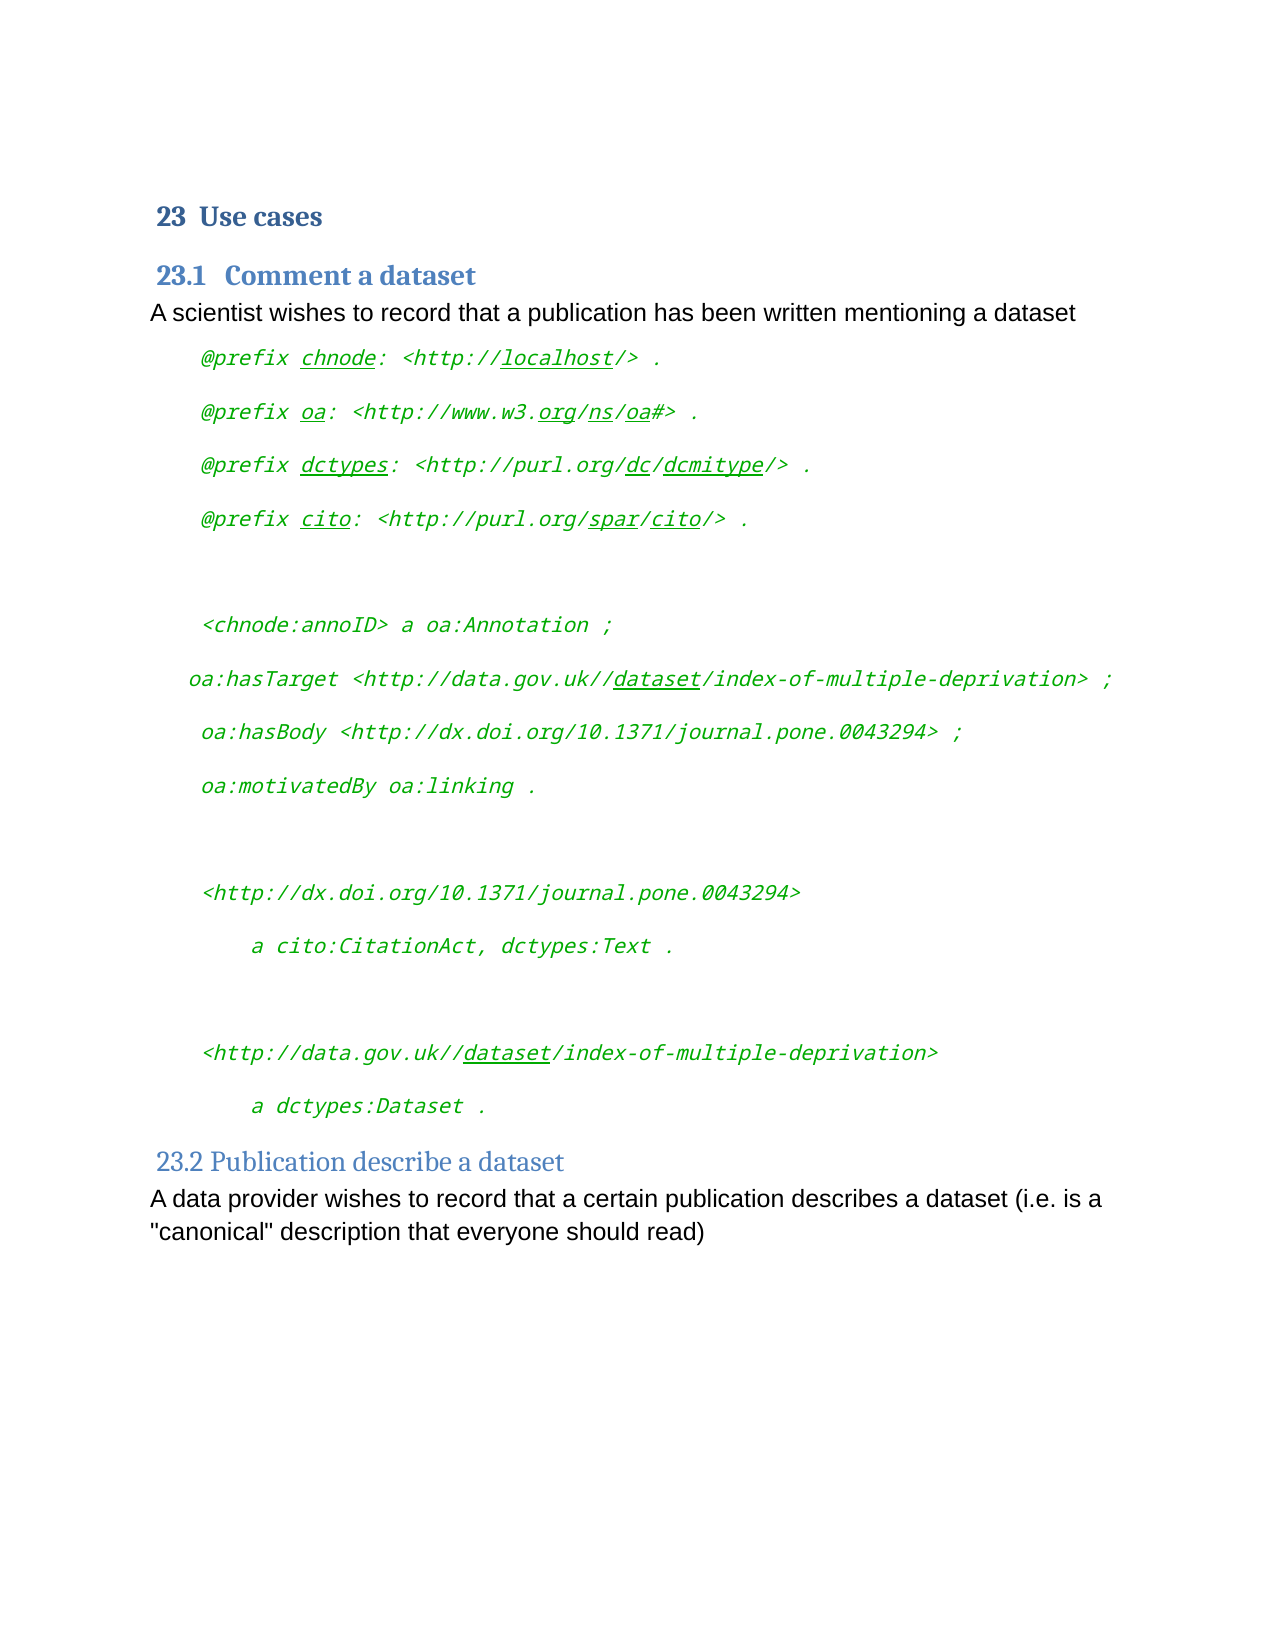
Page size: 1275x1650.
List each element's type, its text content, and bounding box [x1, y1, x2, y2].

text A data provider wishes to record that a certain publication describes a dataset (i.e. is a "canonical" description that everyone should read) [150, 1183, 1125, 1245]
text A scientist wishes to record that a publication has been written mentioning a dataset [150, 298, 1125, 327]
text <http://dx.doi.org/10.1371/journal.pone.0043294> [150, 878, 1125, 906]
text oa:hasBody <http://dx.doi.org/10.1371/journal.pone.0043294> ; [150, 717, 1125, 746]
text a dctypes:Dataset . [150, 1092, 1125, 1120]
text <chnode:annoID> a oa:Annotation ; [150, 611, 1125, 639]
text @prefix dctypes: <http://purl.org/dc/dcmitype/> . [150, 450, 1125, 479]
subtitle Publication describe a dataset [150, 1145, 1125, 1178]
subtitle Use cases [150, 200, 1125, 233]
text oa:motivatedBy oa:linking . [150, 771, 1125, 799]
text a cito:CitationAct, dctypes:Text . [150, 931, 1125, 960]
text @prefix oa: <http://www.w3.org/ns/oa#> . [150, 397, 1125, 425]
text @prefix cito: <http://purl.org/spar/cito/> . [150, 504, 1125, 532]
text @prefix chnode: <http://localhost/> . [150, 343, 1125, 372]
text oa:hasTarget <http://data.gov.uk//dataset/index-of-multiple-deprivation> ; [150, 664, 1125, 692]
subtitle Comment a dataset [150, 259, 1125, 293]
text <http://data.gov.uk//dataset/index-of-multiple-deprivation> [150, 1038, 1125, 1067]
